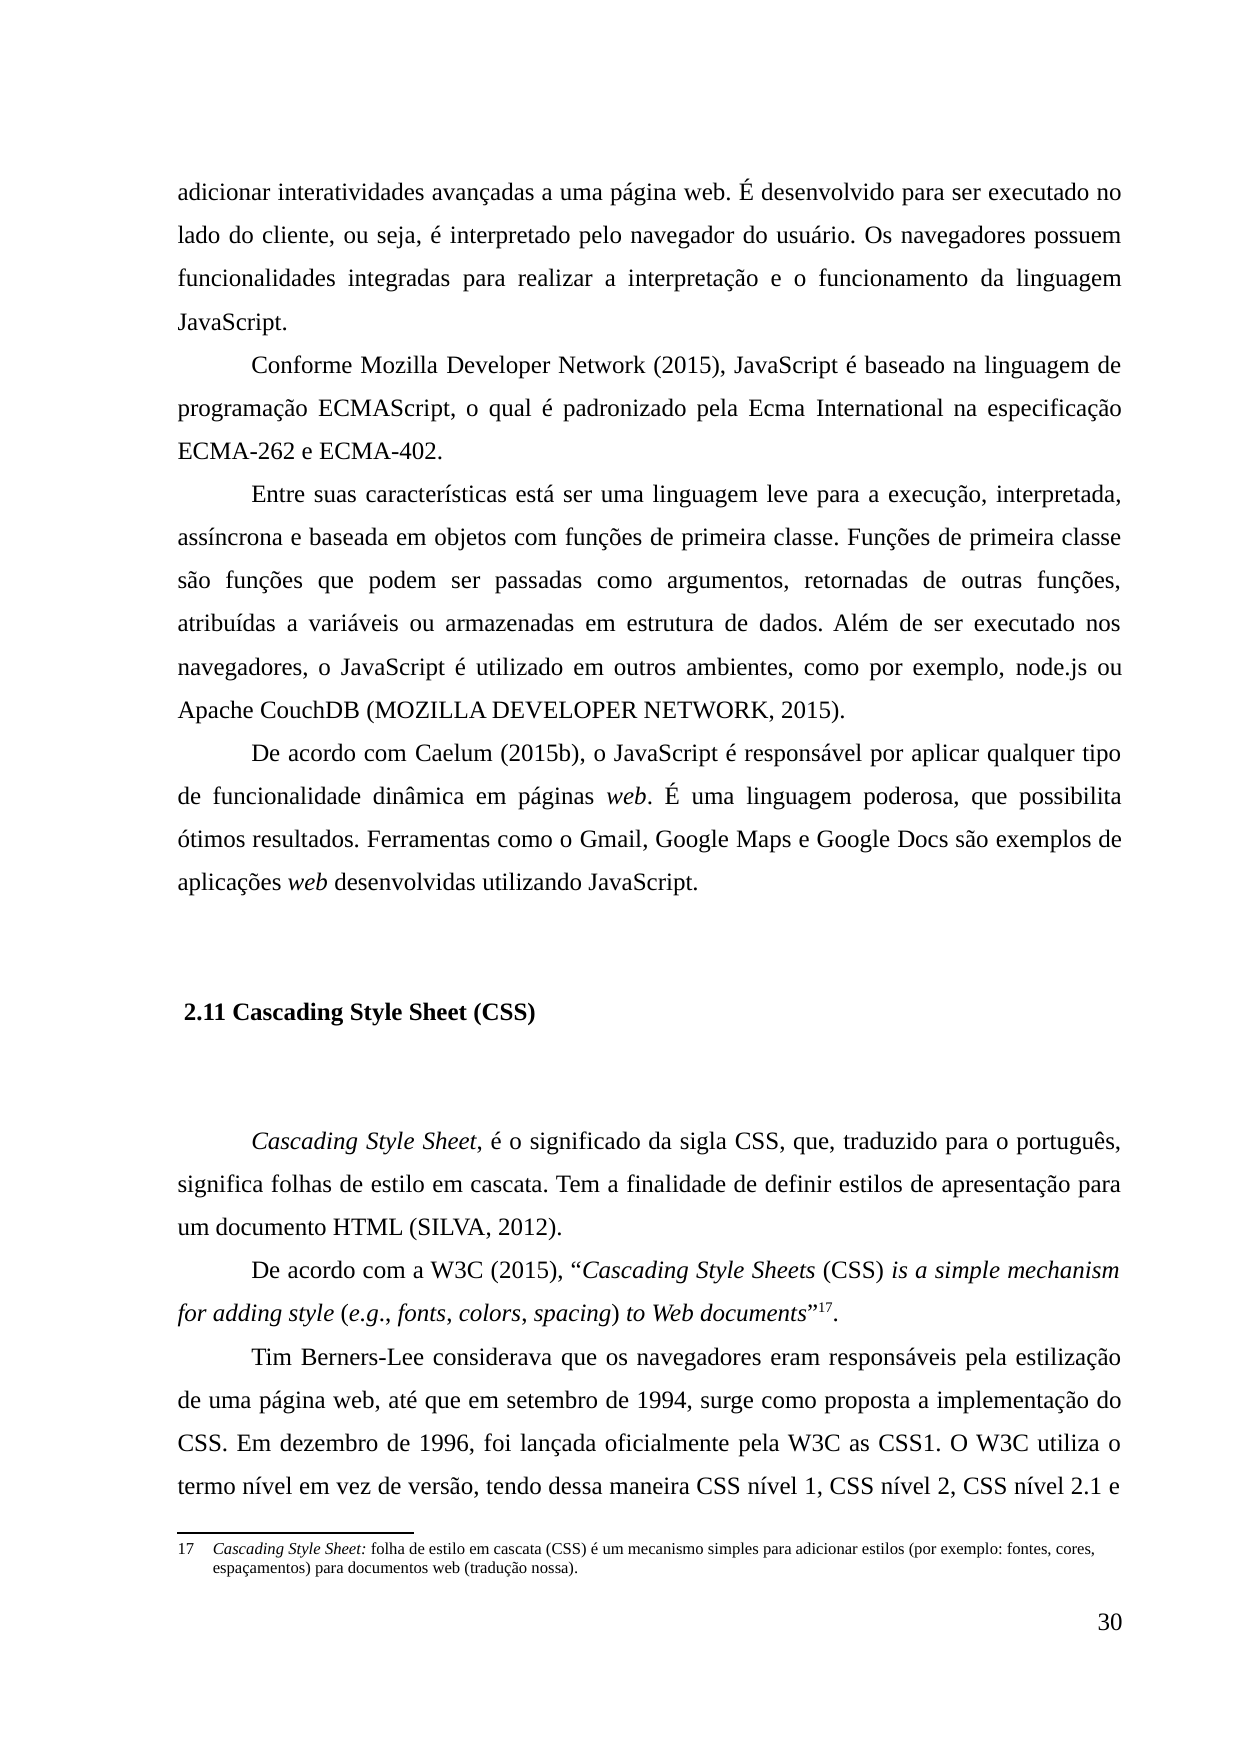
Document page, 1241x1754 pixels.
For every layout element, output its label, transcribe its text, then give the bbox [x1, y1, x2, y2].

text Cascading Style Sheet: folha de estilo em cascata (CSS) é um mecanismo simples para adicionar estilos (por exemplo: fontes, cores, espaçamentos) para documentos web (tradução nossa). [177, 1539, 1122, 1577]
text Entre suas características está ser uma linguagem leve para a execução, interpretada, assíncrona e baseada em objetos com funções de primeira classe. Funções de primeira classe são funções que podem ser passadas como argumentos, retornadas de outras funções, atribuídas a variáveis ou armazenadas em estrutura de dados. Além de ser executado nos navegadores, o JavaScript é utilizado em outros ambientes, como por exemplo, node.js ou Apache CouchDB (MOZILLA DEVELOPER NETWORK, 2015). [177, 479, 1122, 723]
text De acordo com a W3C (2015), “Cascading Style Sheets (CSS) is a simple mechanism for adding style (e.g., fonts, colors, spacing) to Web documents”. [177, 1255, 1122, 1327]
subtitle Cascading Style Sheet (CSS) [177, 997, 1122, 1025]
text adicionar interatividades avançadas a uma página web. É desenvolvido para ser executado no lado do cliente, ou seja, é interpretado pelo navegador do usuário. Os navegadores possuem funcionalidades integradas para realizar a interpretação e o funcionamento da linguagem JavaScript. [177, 177, 1122, 335]
text De acordo com Caelum (2015b), o JavaScript é responsável por aplicar qualquer tipo de funcionalidade dinâmica em páginas web. É uma linguagem poderosa, que possibilita ótimos resultados. Ferramentas como o Gmail, Google Maps e Google Docs são exemplos de aplicações web desenvolvidas utilizando JavaScript. [177, 738, 1122, 896]
text Cascading Style Sheet, é o significado da sigla CSS, que, traduzido para o português, significa folhas de estilo em cascata. Tem a finalidade de definir estilos de apresentação para um documento HTML (SILVA, 2012). [177, 1126, 1122, 1241]
text Conforme Mozilla Developer Network (2015), JavaScript é baseado na linguagem de programação ECMAScript, o qual é padronizado pela Ecma International na especificação ECMA-262 e ECMA-402. [177, 350, 1122, 465]
text Tim Berners-Lee considerava que os navegadores eram responsáveis pela estilização de uma página web, até que em setembro de 1994, surge como proposta a implementação do CSS. Em dezembro de 1996, foi lançada oficialmente pela W3C as CSS1. O W3C utiliza o termo nível em vez de versão, tendo dessa maneira CSS nível 1, CSS nível 2, CSS nível 2.1 e [177, 1342, 1122, 1500]
